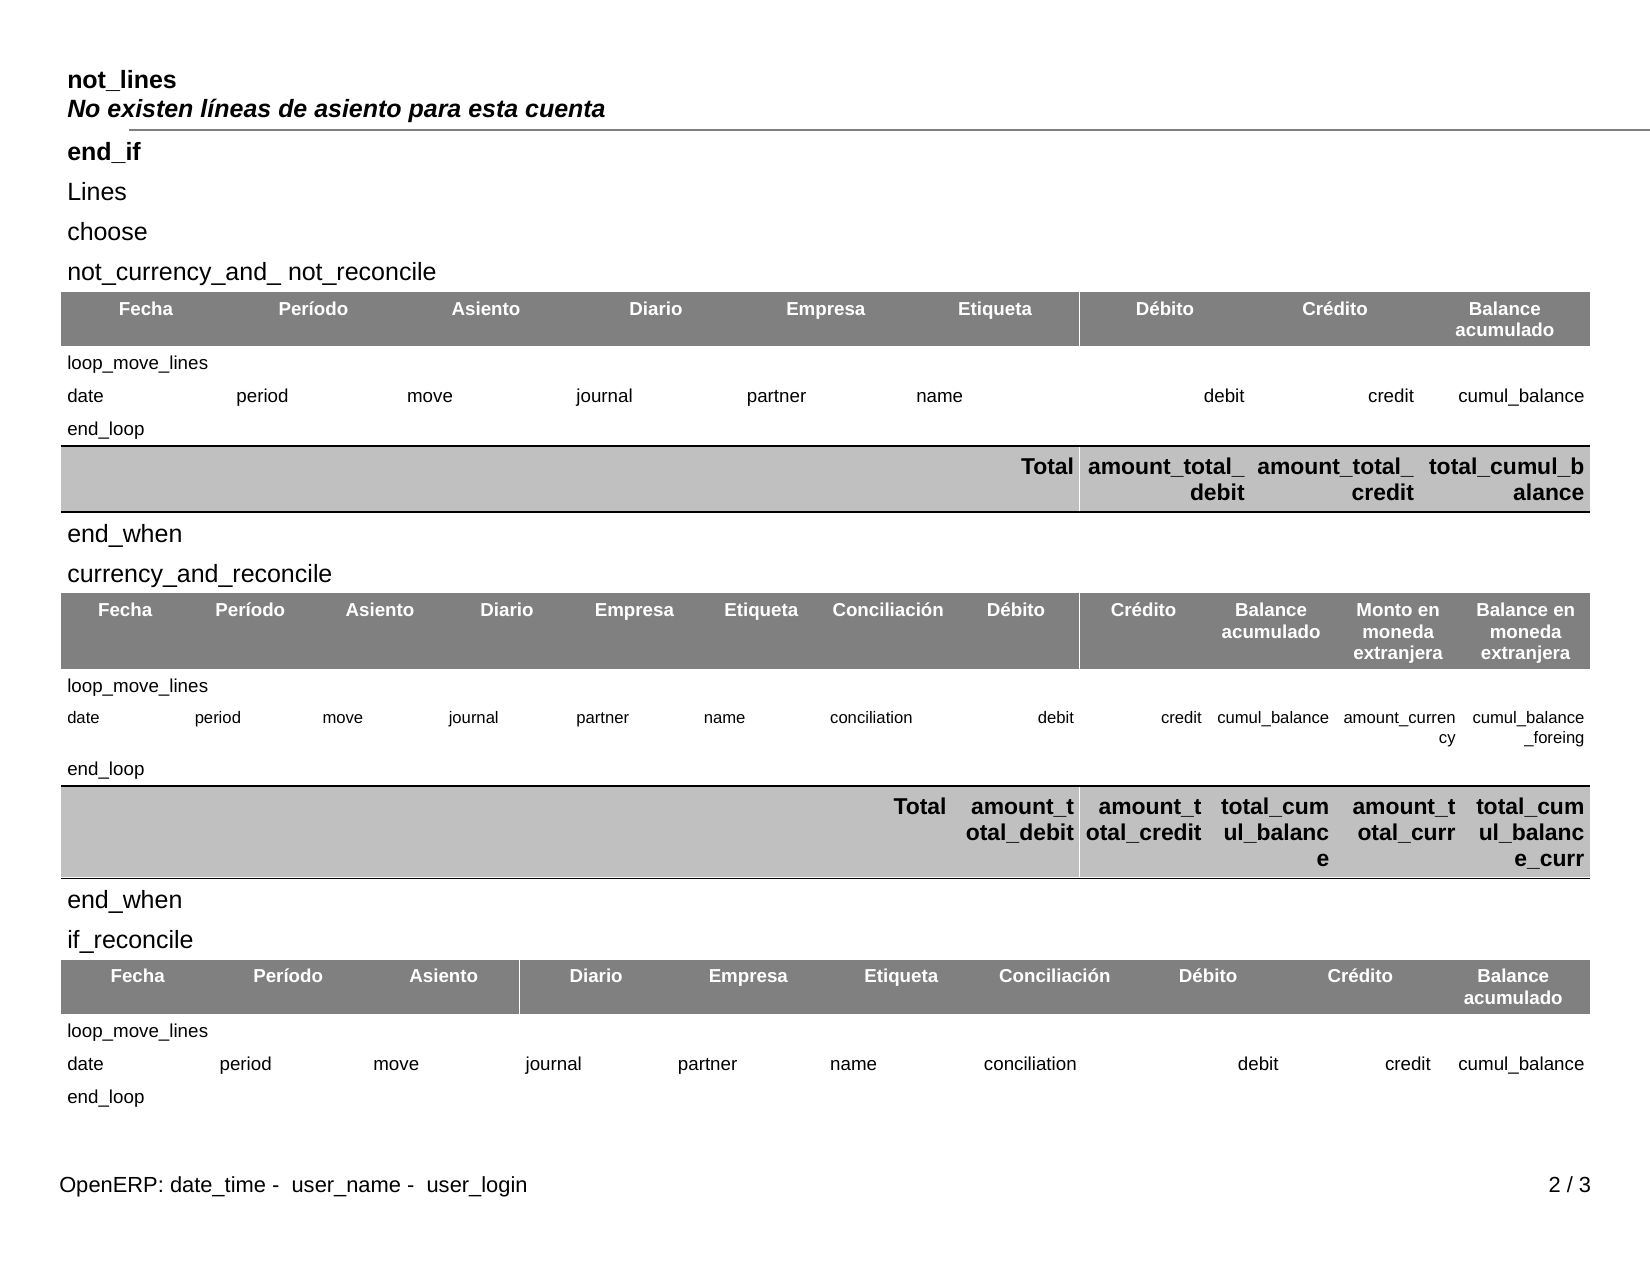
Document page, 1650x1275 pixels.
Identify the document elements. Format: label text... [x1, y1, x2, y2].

table_cell partner [672, 1047, 824, 1080]
table_cell name [910, 379, 1079, 412]
table_cell Crédito [1284, 960, 1436, 1014]
table_cell move [401, 379, 570, 412]
table_cell credit [1080, 702, 1207, 752]
table_cell period [189, 702, 316, 752]
table_cell Débito [952, 593, 1079, 669]
table_cell Diario [443, 593, 570, 669]
table_cell partner [570, 702, 698, 752]
table_cell Período [231, 292, 401, 346]
table_cell Débito [1080, 292, 1250, 346]
table_cell move [367, 1047, 519, 1080]
table_cell Asiento [316, 593, 443, 669]
table_cell Diario [570, 292, 741, 346]
table_cell name [698, 702, 824, 752]
table_cell Fecha [61, 960, 214, 1014]
table_cell Etiqueta [698, 593, 824, 669]
table_cell debit [1132, 1047, 1284, 1080]
table_cell name [824, 1047, 978, 1080]
table_cell debit [952, 702, 1079, 752]
table_cell cumul_balance [1207, 702, 1335, 752]
table_cell Conciliación [824, 593, 952, 669]
table_cell Fecha [61, 593, 189, 669]
table_cell amount_total_debit [952, 787, 1079, 877]
table_cell Etiqueta [910, 292, 1079, 346]
table_cell not_currency_and_ not_reconcile [61, 252, 1590, 292]
table_cell amount_currency [1335, 702, 1461, 752]
table_cell Monto en moneda extranjera [1335, 593, 1461, 669]
table_cell Crédito [1080, 593, 1207, 669]
table_cell [698, 787, 824, 877]
table_cell Asiento [367, 960, 519, 1014]
table_cell cumul_balance_foreing [1461, 702, 1590, 752]
table_cell Empresa [672, 960, 824, 1014]
table_cell not_lines No existen líneas de asiento para esta cuenta end_if [61, 59, 1590, 171]
table_cell cumul_balance [1419, 379, 1590, 412]
table_cell journal [443, 702, 570, 752]
table_cell period [214, 1047, 367, 1080]
table_cell [443, 787, 570, 877]
table_cell date [61, 1047, 214, 1080]
table_cell cumul_balance [1436, 1047, 1590, 1080]
table_cell Período [189, 593, 316, 669]
table_cell total_cumul_balance_curr [1461, 787, 1590, 877]
table_cell amount_total_curr [1335, 787, 1461, 877]
table_cell amount_total_debit [1080, 447, 1250, 511]
table_cell total_cumul_balance [1419, 447, 1590, 511]
table_cell partner [741, 379, 910, 412]
table_cell [61, 447, 910, 511]
table_cell [61, 787, 189, 877]
table_cell amount_total_credit [1080, 787, 1207, 877]
table_cell end_loop [61, 752, 1590, 785]
table_cell Total [824, 787, 952, 877]
table_cell loop_move_lines [61, 1014, 1590, 1047]
table_cell choose [61, 211, 1590, 252]
table_cell date [61, 379, 231, 412]
table_cell Diario [520, 960, 672, 1014]
table_cell end_loop [61, 412, 1590, 445]
table_cell Asiento [401, 292, 570, 346]
table_cell end_loop [61, 1080, 1590, 1113]
table_cell [189, 787, 316, 877]
table_cell Crédito [1250, 292, 1419, 346]
table_cell [570, 787, 698, 877]
table_cell Conciliación [978, 960, 1132, 1014]
table_cell total_cumul_balance [1207, 787, 1335, 877]
table_cell if_reconcile [61, 919, 1590, 959]
table_cell move [316, 702, 443, 752]
table_cell Balance acumulado [1436, 960, 1590, 1014]
table_cell currency_and_reconcile [61, 553, 1590, 593]
table_cell credit [1250, 379, 1419, 412]
table_cell Balance acumulado [1207, 593, 1335, 669]
table_cell journal [520, 1047, 672, 1080]
table_cell [316, 787, 443, 877]
table_cell period [231, 379, 401, 412]
table_cell end_when [61, 879, 1590, 919]
table_cell Empresa [741, 292, 910, 346]
table_cell conciliation [824, 702, 952, 752]
table_cell Período [214, 960, 367, 1014]
table_cell amount_total_credit [1250, 447, 1419, 511]
table_cell Total [910, 447, 1079, 511]
table_cell Débito [1132, 960, 1284, 1014]
table_cell Balance en moneda extranjera [1461, 593, 1590, 669]
table_cell Fecha [61, 292, 231, 346]
table_cell loop_move_lines [61, 346, 1590, 379]
table_cell Etiqueta [824, 960, 978, 1014]
table_cell Empresa [570, 593, 698, 669]
table_cell Lines [61, 171, 1590, 211]
table_cell end_when [61, 513, 1590, 553]
table_cell date [61, 702, 189, 752]
table_cell Balance acumulado [1419, 292, 1590, 346]
table_cell journal [570, 379, 741, 412]
table_cell credit [1284, 1047, 1436, 1080]
table_cell conciliation [978, 1047, 1132, 1080]
table_cell loop_move_lines [61, 670, 1590, 702]
table_cell debit [1080, 379, 1250, 412]
